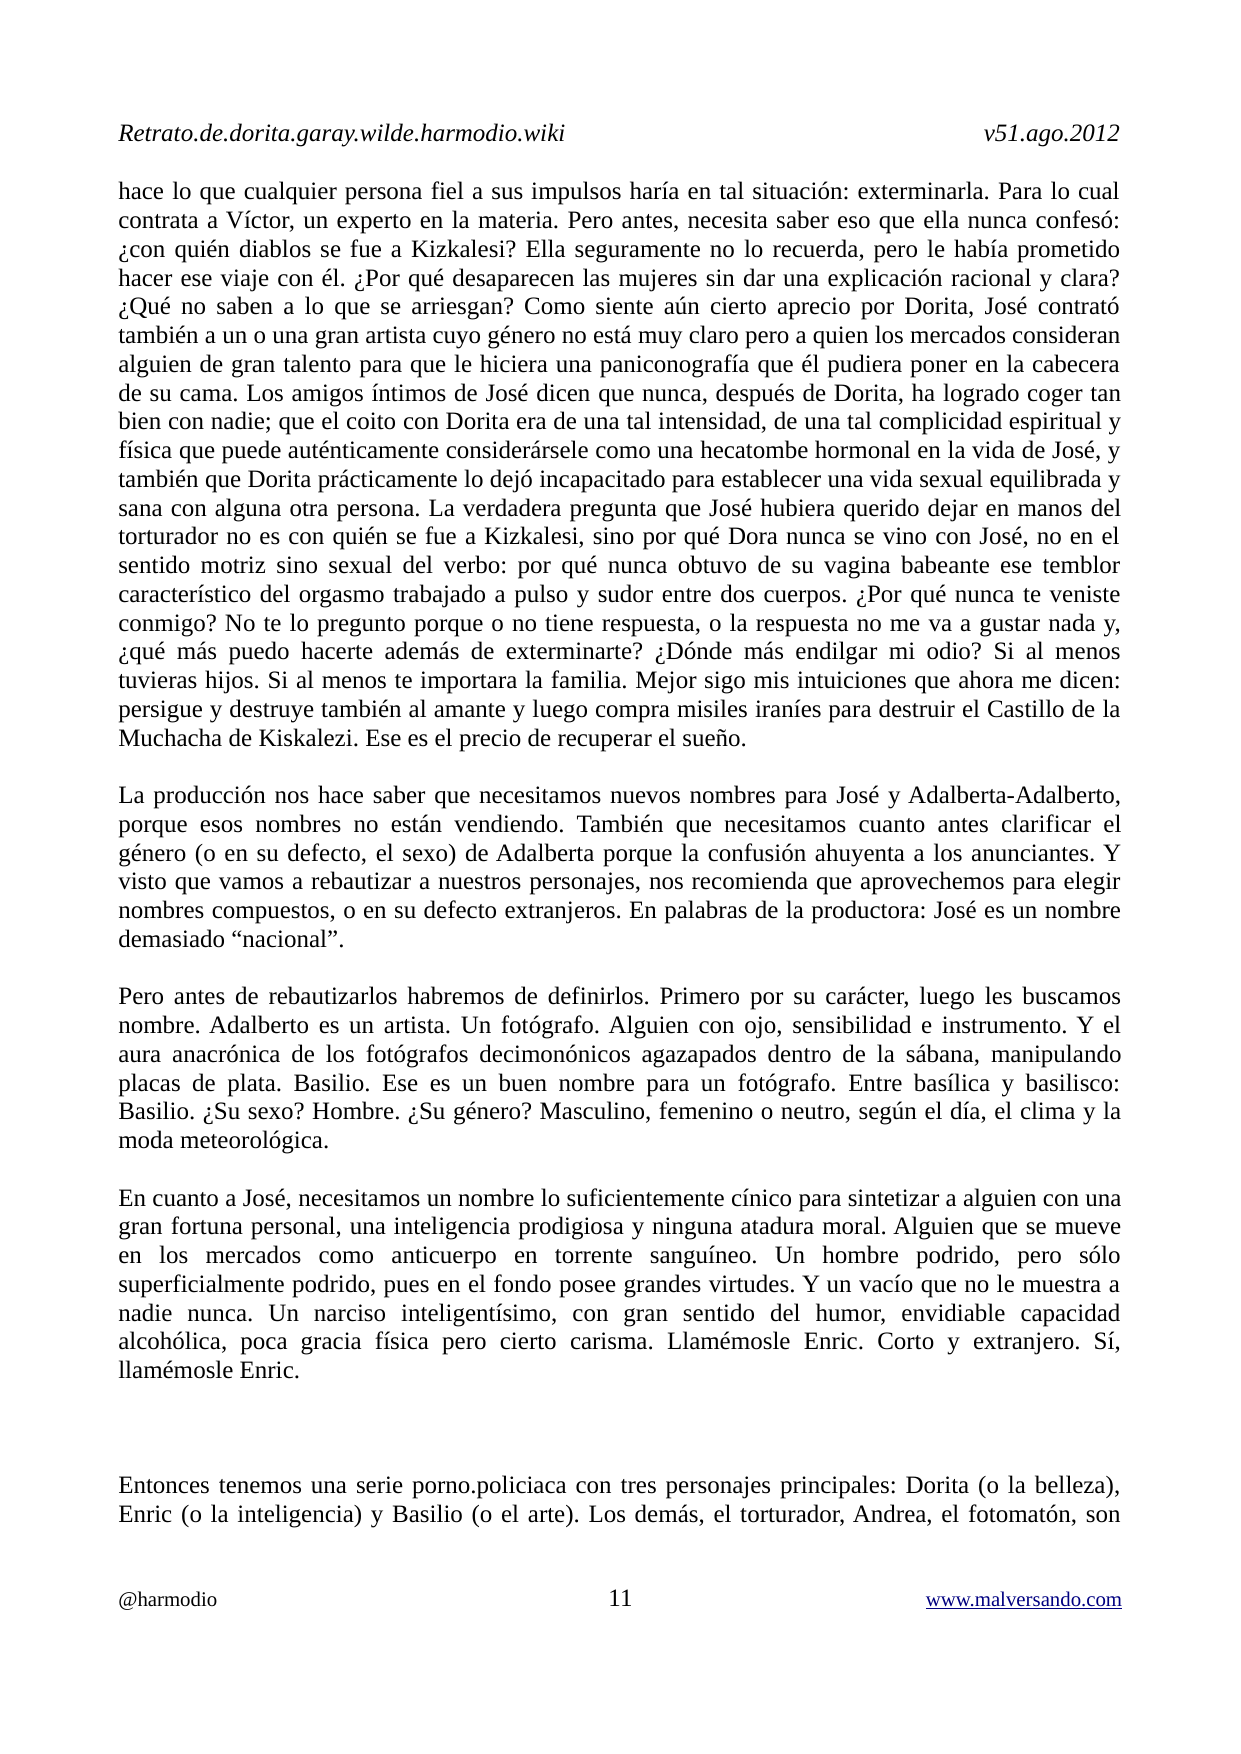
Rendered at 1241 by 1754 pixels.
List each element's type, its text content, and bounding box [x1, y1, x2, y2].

text Pero antes de rebautizarlos habremos de definirlos. Primero por su carácter, luego les buscamos nombre. Adalberto es un artista. Un fotógrafo. Alguien con ojo, sensibilidad e instrumento. Y el aura anacrónica de los fotógrafos decimonónicos agazapados dentro de la sábana, manipulando placas de plata. Basilio. Ese es un buen nombre para un fotógrafo. Entre basílica y basilisco: Basilio. ¿Su sexo? Hombre. ¿Su género? Masculino, femenino o neutro, según el día, el clima y la moda meteorológica. [118, 981, 1122, 1154]
text En cuanto a José, necesitamos un nombre lo suficientemente cínico para sintetizar a alguien con una gran fortuna personal, una inteligencia prodigiosa y ninguna atadura moral. Alguien que se mueve en los mercados como anticuerpo en torrente sanguíneo. Un hombre podrido, pero sólo superficialmente podrido, pues en el fondo posee grandes virtudes. Y un vacío que no le muestra a nadie nunca. Un narciso inteligentísimo, con gran sentido del humor, envidiable capacidad alcohólica, poca gracia física pero cierto carisma. Llamémosle Enric. Corto y extranjero. Sí, llamémosle Enric. [118, 1183, 1122, 1384]
text hace lo que cualquier persona fiel a sus impulsos haría en tal situación: exterminarla. Para lo cual contrata a Víctor, un experto en la materia. Pero antes, necesita saber eso que ella nunca confesó: ¿con quién diablos se fue a Kizkalesi? Ella seguramente no lo recuerda, pero le había prometido hacer ese viaje con él. ¿Por qué desaparecen las mujeres sin dar una explicación racional y clara? ¿Qué no saben a lo que se arriesgan? Como siente aún cierto aprecio por Dorita, José contrató también a un o una gran artista cuyo género no está muy claro pero a quien los mercados consideran alguien de gran talento para que le hiciera una paniconografía que él pudiera poner en la cabecera de su cama. Los amigos íntimos de José dicen que nunca, después de Dorita, ha logrado coger tan bien con nadie; que el coito con Dorita era de una tal intensidad, de una tal complicidad espiritual y física que puede auténticamente considerársele como una hecatombe hormonal en la vida de José, y también que Dorita prácticamente lo dejó incapacitado para establecer una vida sexual equilibrada y sana con alguna otra persona. La verdadera pregunta que José hubiera querido dejar en manos del torturador no es con quién se fue a Kizkalesi, sino por qué Dora nunca se vino con José, no en el sentido motriz sino sexual del verbo: por qué nunca obtuvo de su vagina babeante ese temblor característico del orgasmo trabajado a pulso y sudor entre dos cuerpos. ¿Por qué nunca te veniste conmigo? No te lo pregunto porque o no tiene respuesta, o la respuesta no me va a gustar nada y, ¿qué más puedo hacerte además de exterminarte? ¿Dónde más endilgar mi odio? Si al menos tuvieras hijos. Si al menos te importara la familia. Mejor sigo mis intuiciones que ahora me dicen: persigue y destruye también al amante y luego compra misiles iraníes para destruir el Castillo de la Muchacha de Kiskalezi. Ese es el precio de recuperar el sueño. [118, 176, 1122, 751]
text La producción nos hace saber que necesitamos nuevos nombres para José y Adalberta-Adalberto, porque esos nombres no están vendiendo. También que necesitamos cuanto antes clarificar el género (o en su defecto, el sexo) de Adalberta porque la confusión ahuyenta a los anunciantes. Y visto que vamos a rebautizar a nuestros personajes, nos recomienda que aprovechemos para elegir nombres compuestos, o en su defecto extranjeros. En palabras de la productora: José es un nombre demasiado “nacional”. [118, 780, 1122, 953]
text Entonces tenemos una serie porno.policiaca con tres personajes principales: Dorita (o la belleza), Enric (o la inteligencia) y Basilio (o el arte). Los demás, el torturador, Andrea, el fotomatón, son [118, 1470, 1122, 1528]
